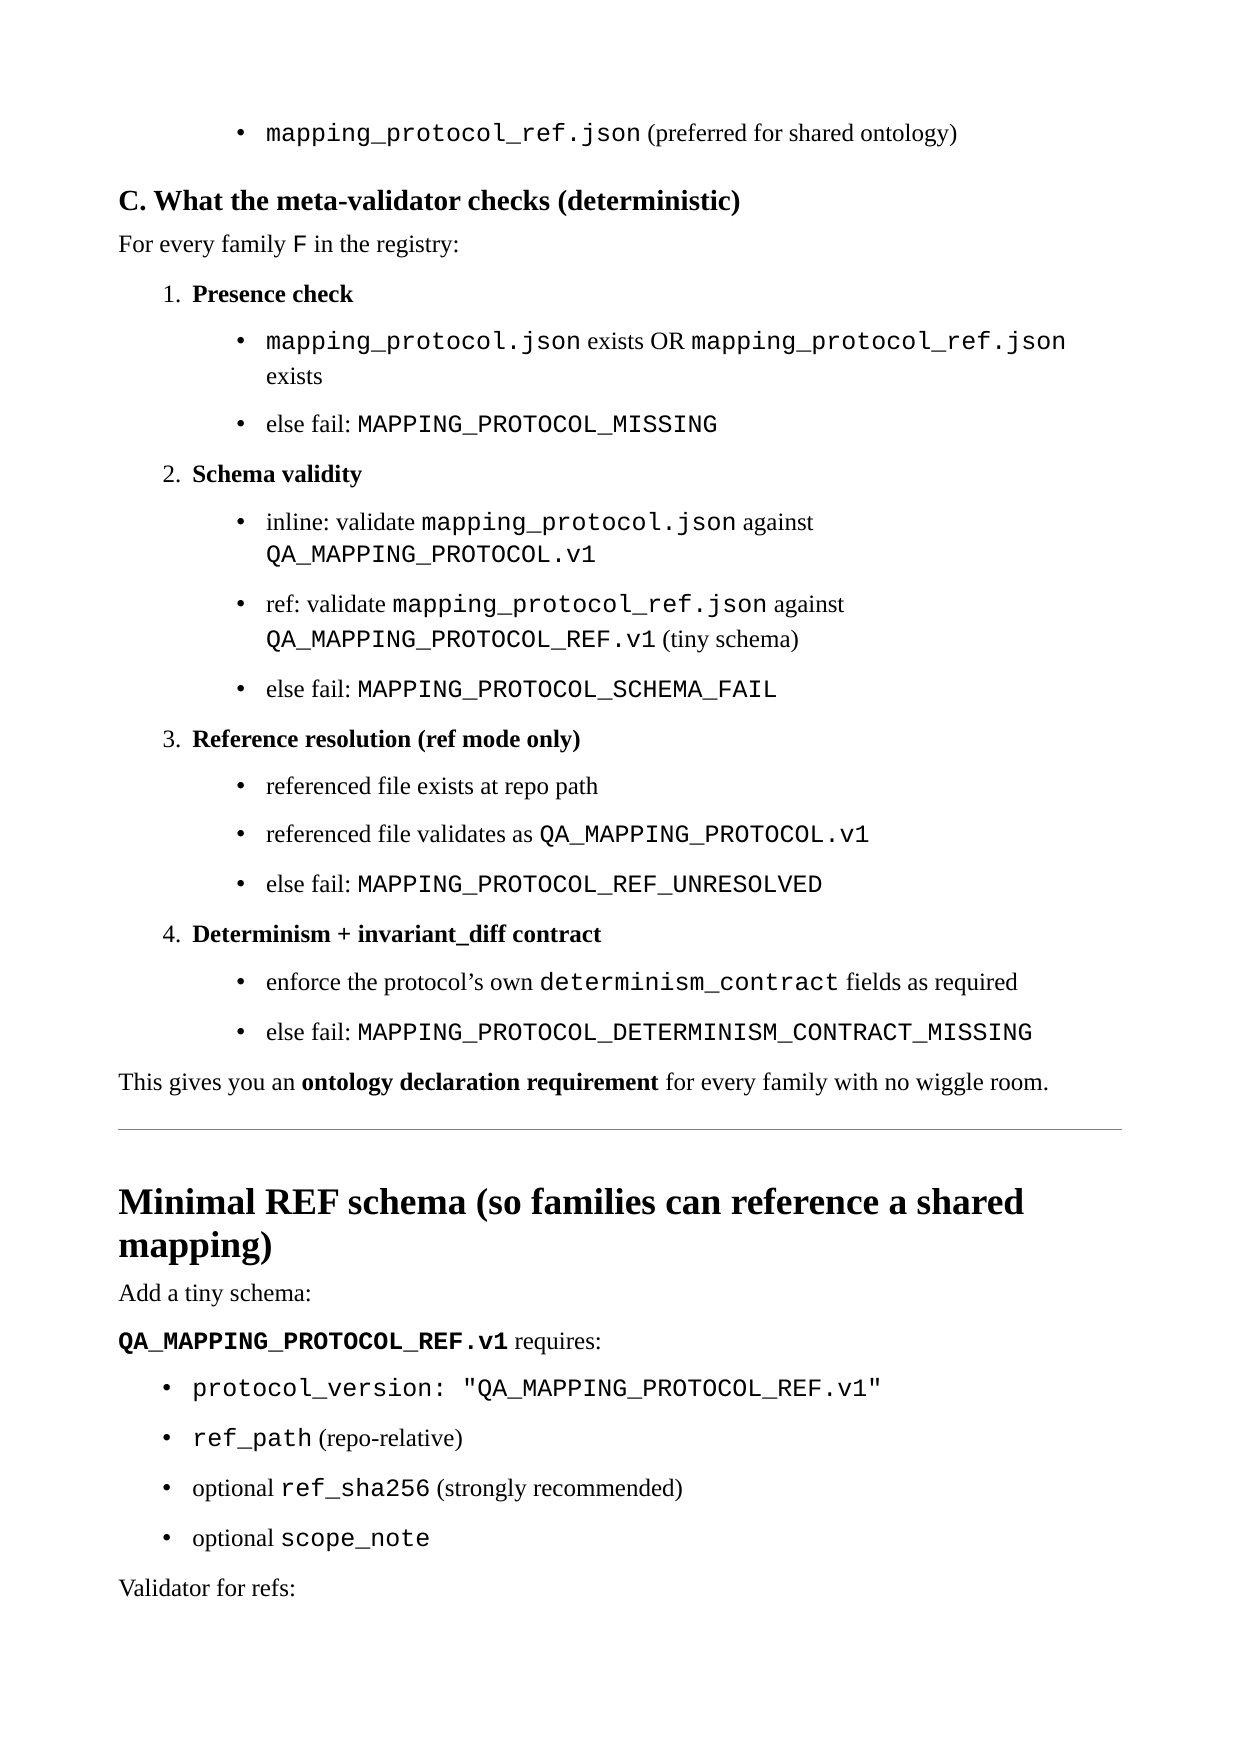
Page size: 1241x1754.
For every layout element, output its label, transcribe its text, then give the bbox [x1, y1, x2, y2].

text Add a tiny schema: [118, 1278, 1122, 1307]
list ref_path (repo-relative) [162, 1423, 1122, 1454]
subtitle Minimal REF schema (so families can reference a shared mapping) [118, 1179, 1122, 1266]
list else fail: MAPPING_PROTOCOL_DETERMINISM_CONTRACT_MISSING [236, 1017, 1122, 1047]
text This gives you an ontology declaration requirement for every family with no wiggle room. [118, 1067, 1122, 1095]
list enforce the protocol’s own determinism_contract fields as required [236, 967, 1122, 997]
list referenced file exists at repo path [236, 771, 1122, 800]
list Determinism + invariant_diff contract [162, 919, 1122, 948]
list optional ref_sha256 (strongly recommended) [162, 1473, 1122, 1504]
subtitle C. What the meta-validator checks (deterministic) [118, 183, 1122, 216]
text QA_MAPPING_PROTOCOL_REF.v1 requires: [118, 1326, 1122, 1357]
list mapping_protocol.json exists OR mapping_protocol_ref.json exists [236, 326, 1122, 390]
list else fail: MAPPING_PROTOCOL_MISSING [236, 409, 1122, 440]
list else fail: MAPPING_PROTOCOL_SCHEMA_FAIL [236, 674, 1122, 705]
text Validator for refs: [118, 1573, 1122, 1602]
text For every family F in the registry: [118, 229, 1122, 259]
list protocol_version: "QA_MAPPING_PROTOCOL_REF.v1" [162, 1376, 1122, 1404]
list mapping_protocol_ref.json (preferred for shared ontology) [236, 118, 1122, 149]
list optional scope_note [162, 1523, 1122, 1554]
list Reference resolution (ref mode only) [162, 724, 1122, 753]
list else fail: MAPPING_PROTOCOL_REF_UNRESOLVED [236, 869, 1122, 900]
list Presence check [162, 279, 1122, 307]
list ref: validate mapping_protocol_ref.json against QA_MAPPING_PROTOCOL_REF.v1 (tiny schema) [236, 589, 1122, 655]
list Schema validity [162, 459, 1122, 488]
list inline: validate mapping_protocol.json against QA_MAPPING_PROTOCOL.v1 [236, 507, 1122, 570]
list referenced file validates as QA_MAPPING_PROTOCOL.v1 [236, 819, 1122, 850]
